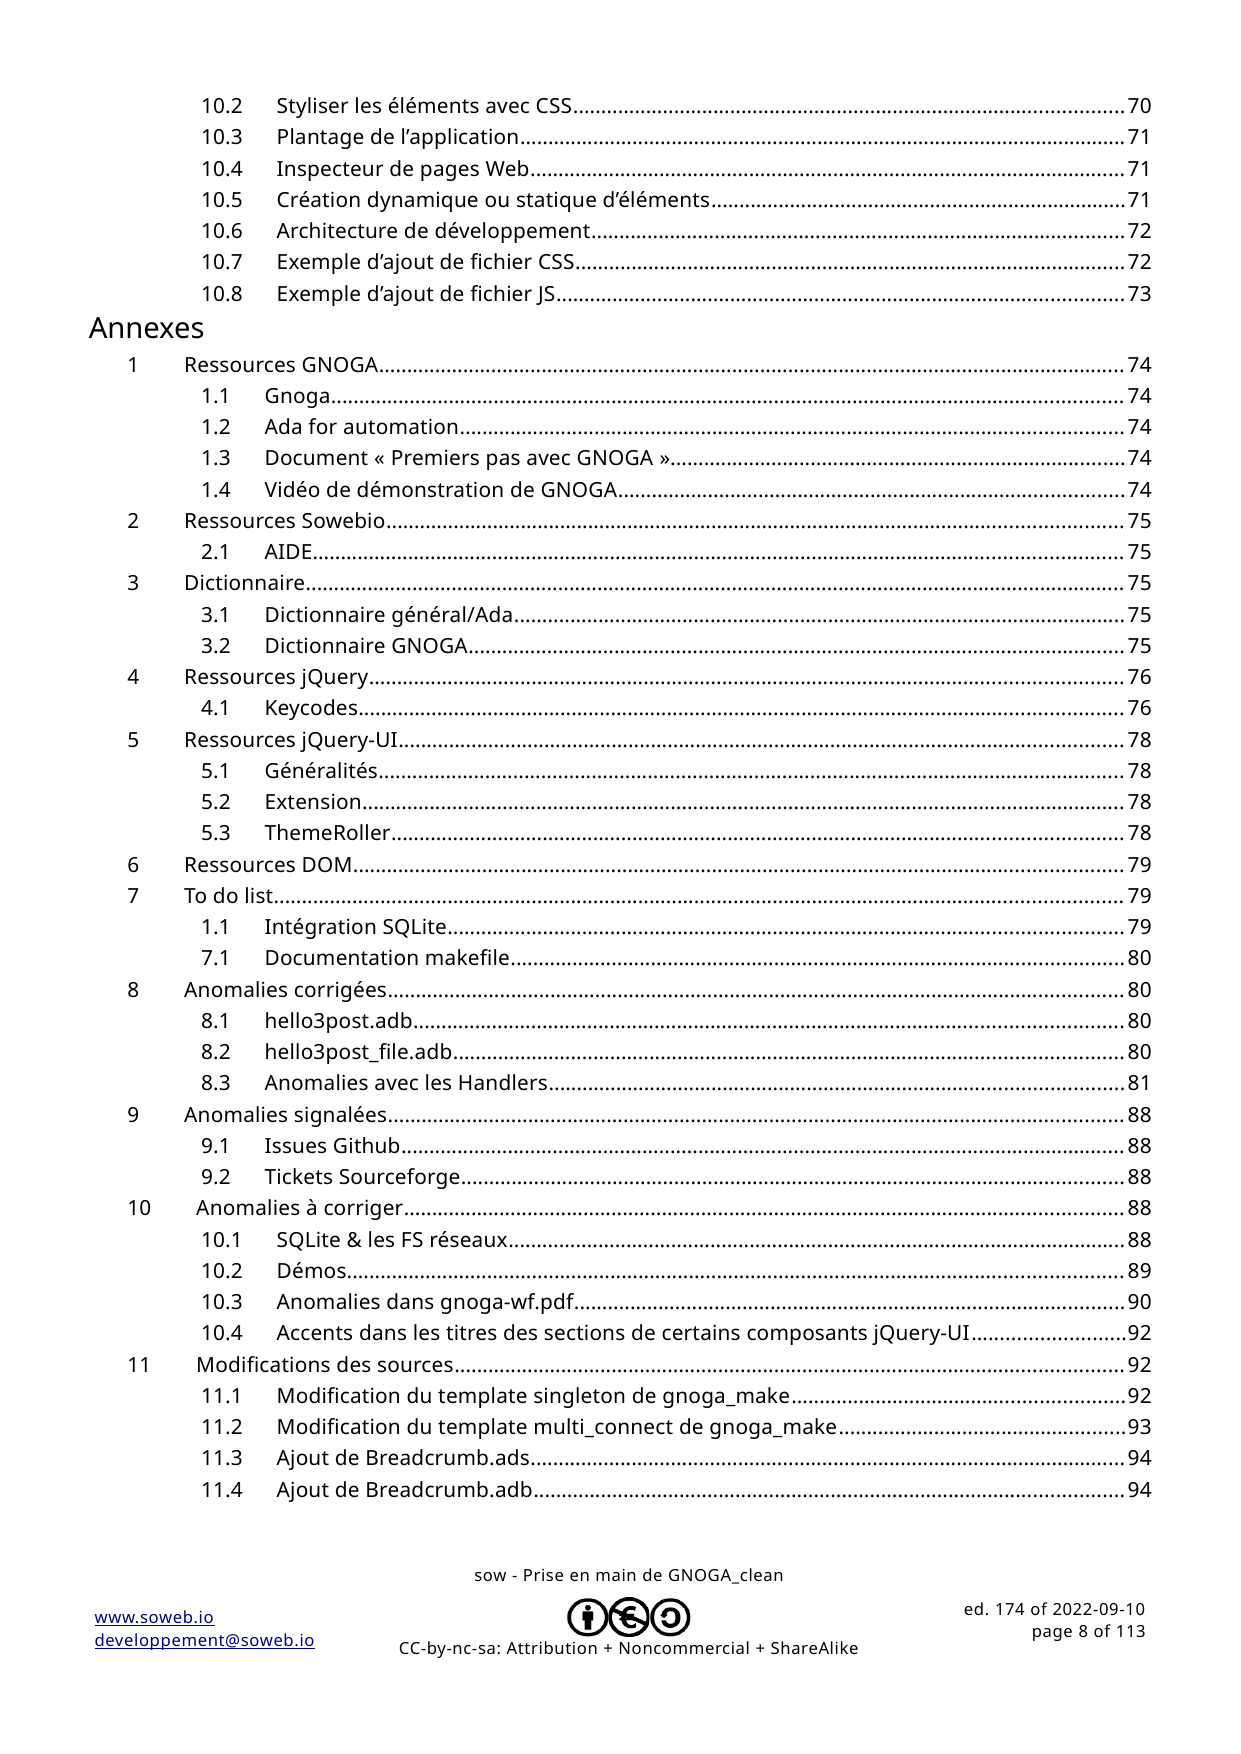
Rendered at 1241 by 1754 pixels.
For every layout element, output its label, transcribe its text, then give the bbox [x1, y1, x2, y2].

text 11.2 Modification du template multi_connect de gnoga_make 93 [201, 1409, 1152, 1441]
text 8.1 hello3post.adb 80 [201, 1003, 1152, 1034]
text 8.2 hello3post_file.adb 80 [201, 1034, 1152, 1066]
text 1.4 Vidéo de démonstration de GNOGA 74 [201, 472, 1152, 503]
text 11.4 Ajout de Breadcrumb.adb 94 [201, 1472, 1152, 1503]
text 5.3 ThemeRoller 78 [201, 816, 1152, 847]
text 10.6 Architecture de développement 72 [201, 213, 1152, 245]
text 11.1 Modification du template singleton de gnoga_make 92 [201, 1378, 1152, 1409]
text 8 Anomalies corrigées 80 [127, 972, 1152, 1003]
text 10.5 Création dynamique ou statique d’éléments 71 [201, 182, 1152, 213]
text 1.2 Ada for automation 74 [201, 409, 1152, 441]
text 3.1 Dictionnaire général/Ada 75 [201, 597, 1152, 628]
picture [566, 1597, 691, 1637]
text 1.3 Document « Premiers pas avec GNOGA » 74 [201, 441, 1152, 472]
text 10 Anomalies à corriger 88 [127, 1191, 1152, 1222]
text 10.3 Anomalies dans gnoga-wf.pdf 90 [201, 1284, 1152, 1316]
text 2 Ressources Sowebio 75 [127, 503, 1152, 534]
text 11 Modifications des sources 92 [127, 1347, 1152, 1378]
text 7.1 Documentation makefile 80 [201, 941, 1152, 972]
text 3.2 Dictionnaire GNOGA 75 [201, 628, 1152, 659]
text 10.3 Plantage de l’application 71 [201, 120, 1152, 151]
text 4.1 Keycodes 76 [201, 691, 1152, 722]
text 9 Anomalies signalées 88 [127, 1097, 1152, 1128]
text Annexes [88, 307, 1152, 347]
text 7 To do list 79 [127, 878, 1152, 909]
text 10.1 SQLite & les FS réseaux 88 [201, 1222, 1152, 1253]
text 10.7 Exemple d’ajout de fichier CSS 72 [201, 245, 1152, 276]
text 9.2 Tickets Sourceforge 88 [201, 1159, 1152, 1191]
text 5.1 Généralités 78 [201, 753, 1152, 784]
text 10.4 Inspecteur de pages Web 71 [201, 151, 1152, 182]
text 4 Ressources jQuery 76 [127, 659, 1152, 691]
text 1.1 Intégration SQLite 79 [201, 909, 1152, 941]
text 9.1 Issues Github 88 [201, 1128, 1152, 1159]
text 8.3 Anomalies avec les Handlers 81 [201, 1066, 1152, 1097]
text 10.2 Démos 89 [201, 1253, 1152, 1284]
text 10.2 Styliser les éléments avec CSS 70 [201, 88, 1152, 120]
text 10.4 Accents dans les titres des sections de certains composants jQuery-UI 92 [201, 1316, 1152, 1347]
text 6 Ressources DOM 79 [127, 847, 1152, 878]
text 1.1 Gnoga 74 [201, 378, 1152, 409]
text 10.8 Exemple d’ajout de fichier JS 73 [201, 276, 1152, 307]
text 5.2 Extension 78 [201, 784, 1152, 816]
text 1 Ressources GNOGA 74 [127, 347, 1152, 378]
text 5 Ressources jQuery-UI 78 [127, 722, 1152, 753]
text 2.1 AIDE 75 [201, 534, 1152, 566]
text 3 Dictionnaire 75 [127, 566, 1152, 597]
text 11.3 Ajout de Breadcrumb.ads 94 [201, 1441, 1152, 1472]
